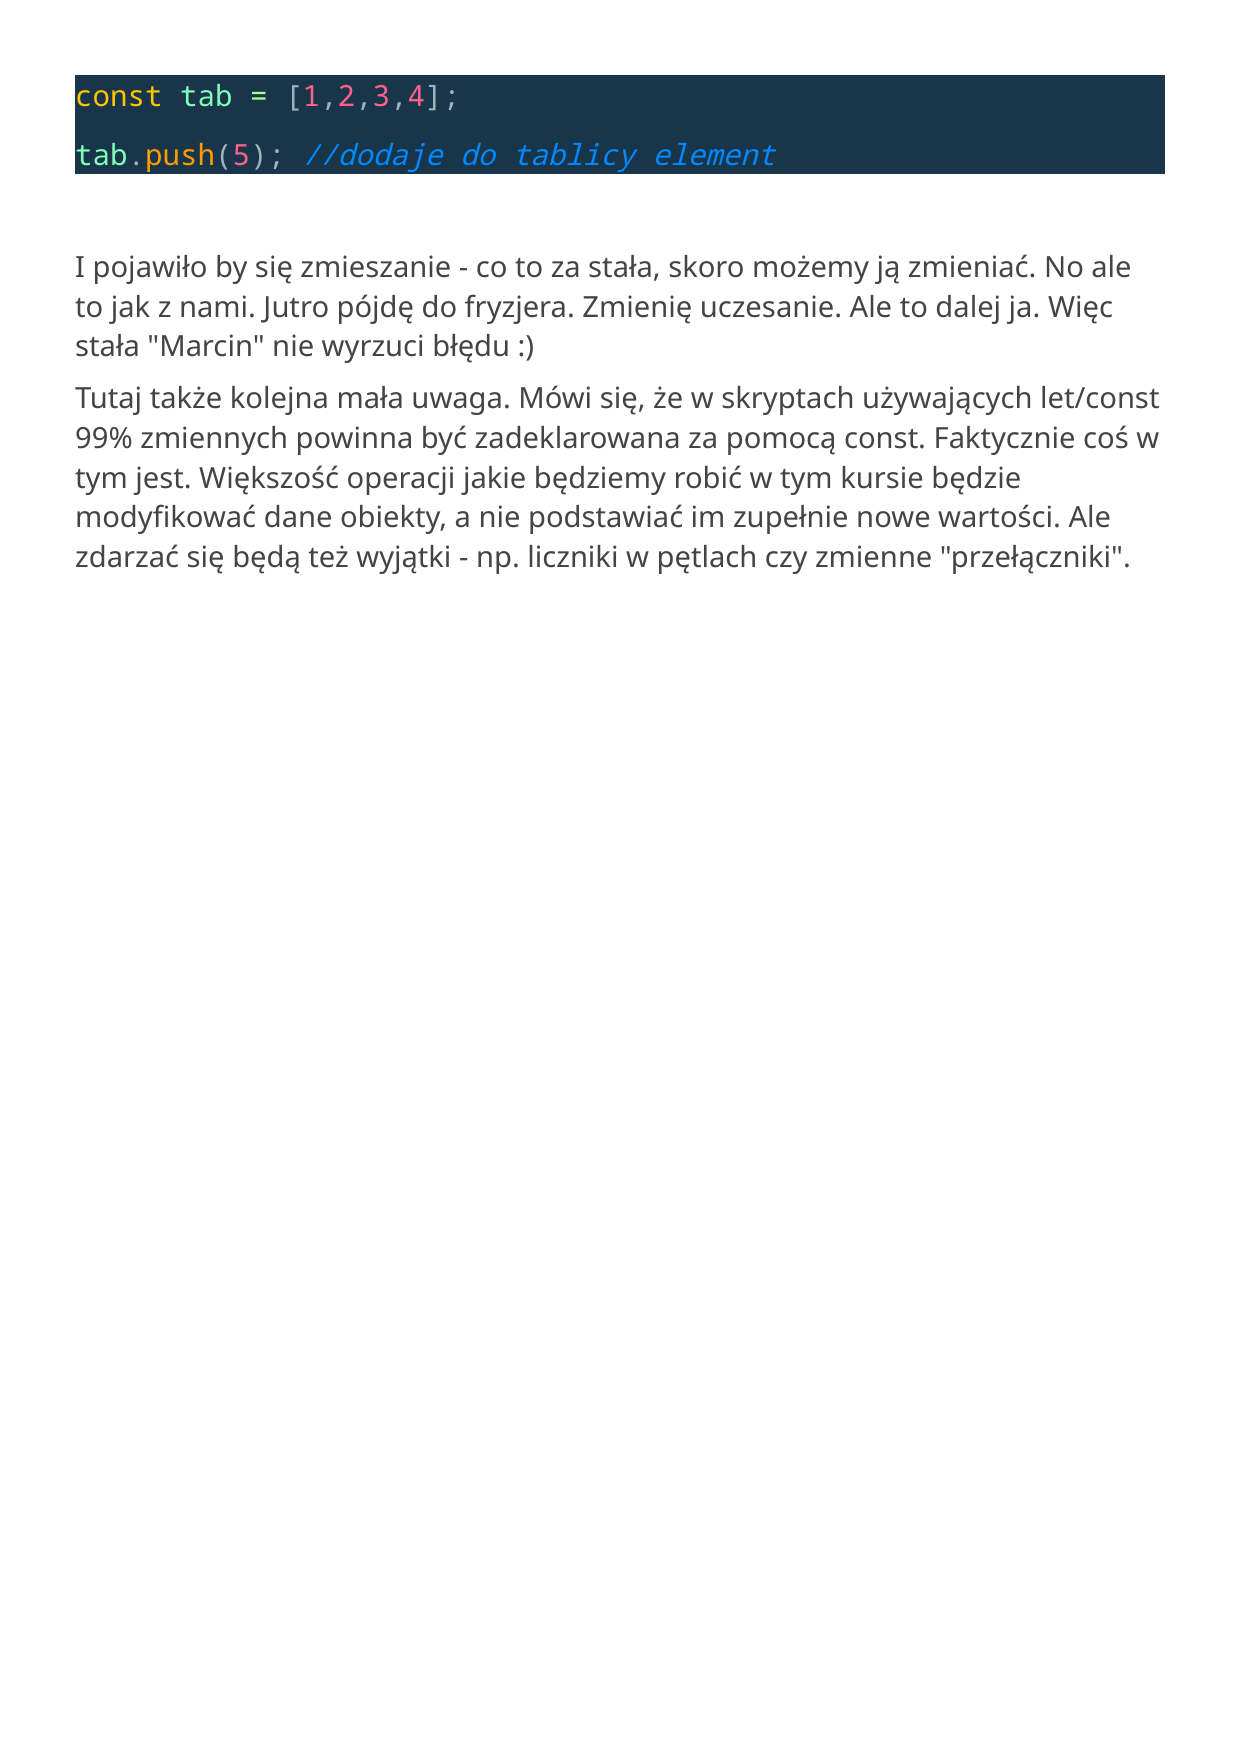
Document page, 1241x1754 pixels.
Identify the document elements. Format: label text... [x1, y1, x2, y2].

text I pojawiło by się zmieszanie - co to za stała, skoro możemy ją zmieniać. No ale to jak z nami. Jutro pójdę do fryzjera. Zmienię uczesanie. Ale to dalej ja. Więc stała "Marcin" nie wyrzuci błędu :) [75, 246, 1165, 365]
text Tutaj także kolejna mała uwaga. Mówi się, że w skryptach używających let/const 99% zmiennych powinna być zadeklarowana za pomocą const. Faktycznie coś w tym jest. Większość operacji jakie będziemy robić w tym kursie będzie modyfikować dane obiekty, a nie podstawiać im zupełnie nowe wartości. Ale zdarzać się będą też wyjątki - np. liczniki w pętlach czy zmienne "przełączniki". [75, 378, 1165, 576]
text tab.push(5); //dodaje do tablicy element [75, 134, 1165, 174]
text const tab = [1,2,3,4]; [75, 75, 1165, 115]
